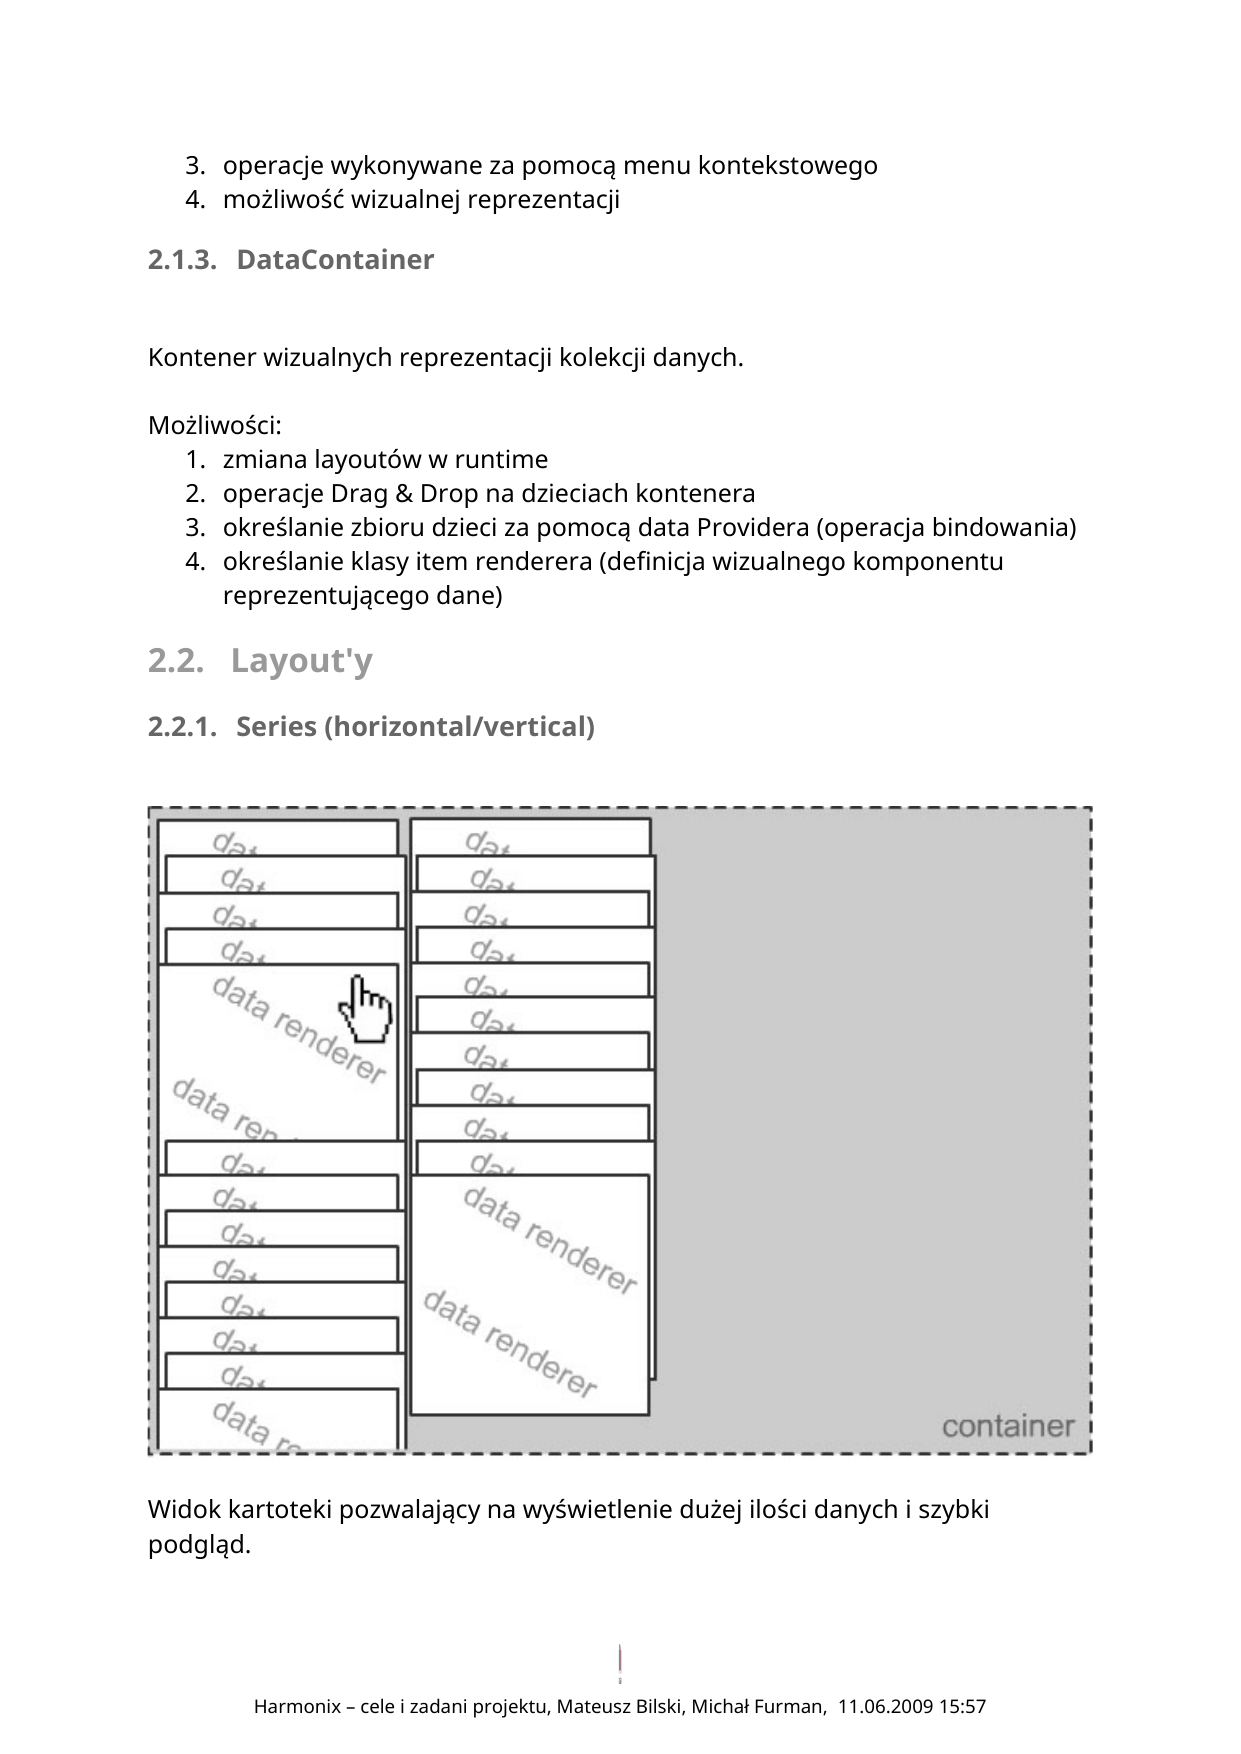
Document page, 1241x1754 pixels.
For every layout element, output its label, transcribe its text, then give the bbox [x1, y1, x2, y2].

subtitle Layout'y [148, 637, 1092, 682]
list zmiana layoutów w runtime [185, 442, 1092, 476]
list określanie zbioru dzieci za pomocą data Providera (operacja bindowania) [185, 510, 1092, 544]
list operacje Drag & Drop na dzieciach kontenera [185, 476, 1092, 510]
subtitle Series (horizontal/vertical) [148, 707, 1092, 744]
picture [147, 806, 1093, 1459]
list operacje wykonywane za pomocą menu kontekstowego [185, 148, 1092, 182]
text Kontener wizualnych reprezentacji kolekcji danych. [148, 339, 1092, 373]
subtitle DataContainer [148, 241, 1092, 278]
text Widok kartoteki pozwalający na wyświetlenie dużej ilości danych i szybki podgląd. [148, 1492, 1092, 1560]
list określanie klasy item renderera (definicja wizualnego komponentu reprezentującego dane) [185, 544, 1092, 612]
text Możliwości: [148, 408, 1092, 442]
list możliwość wizualnej reprezentacji [185, 182, 1092, 216]
picture [618, 1643, 622, 1685]
